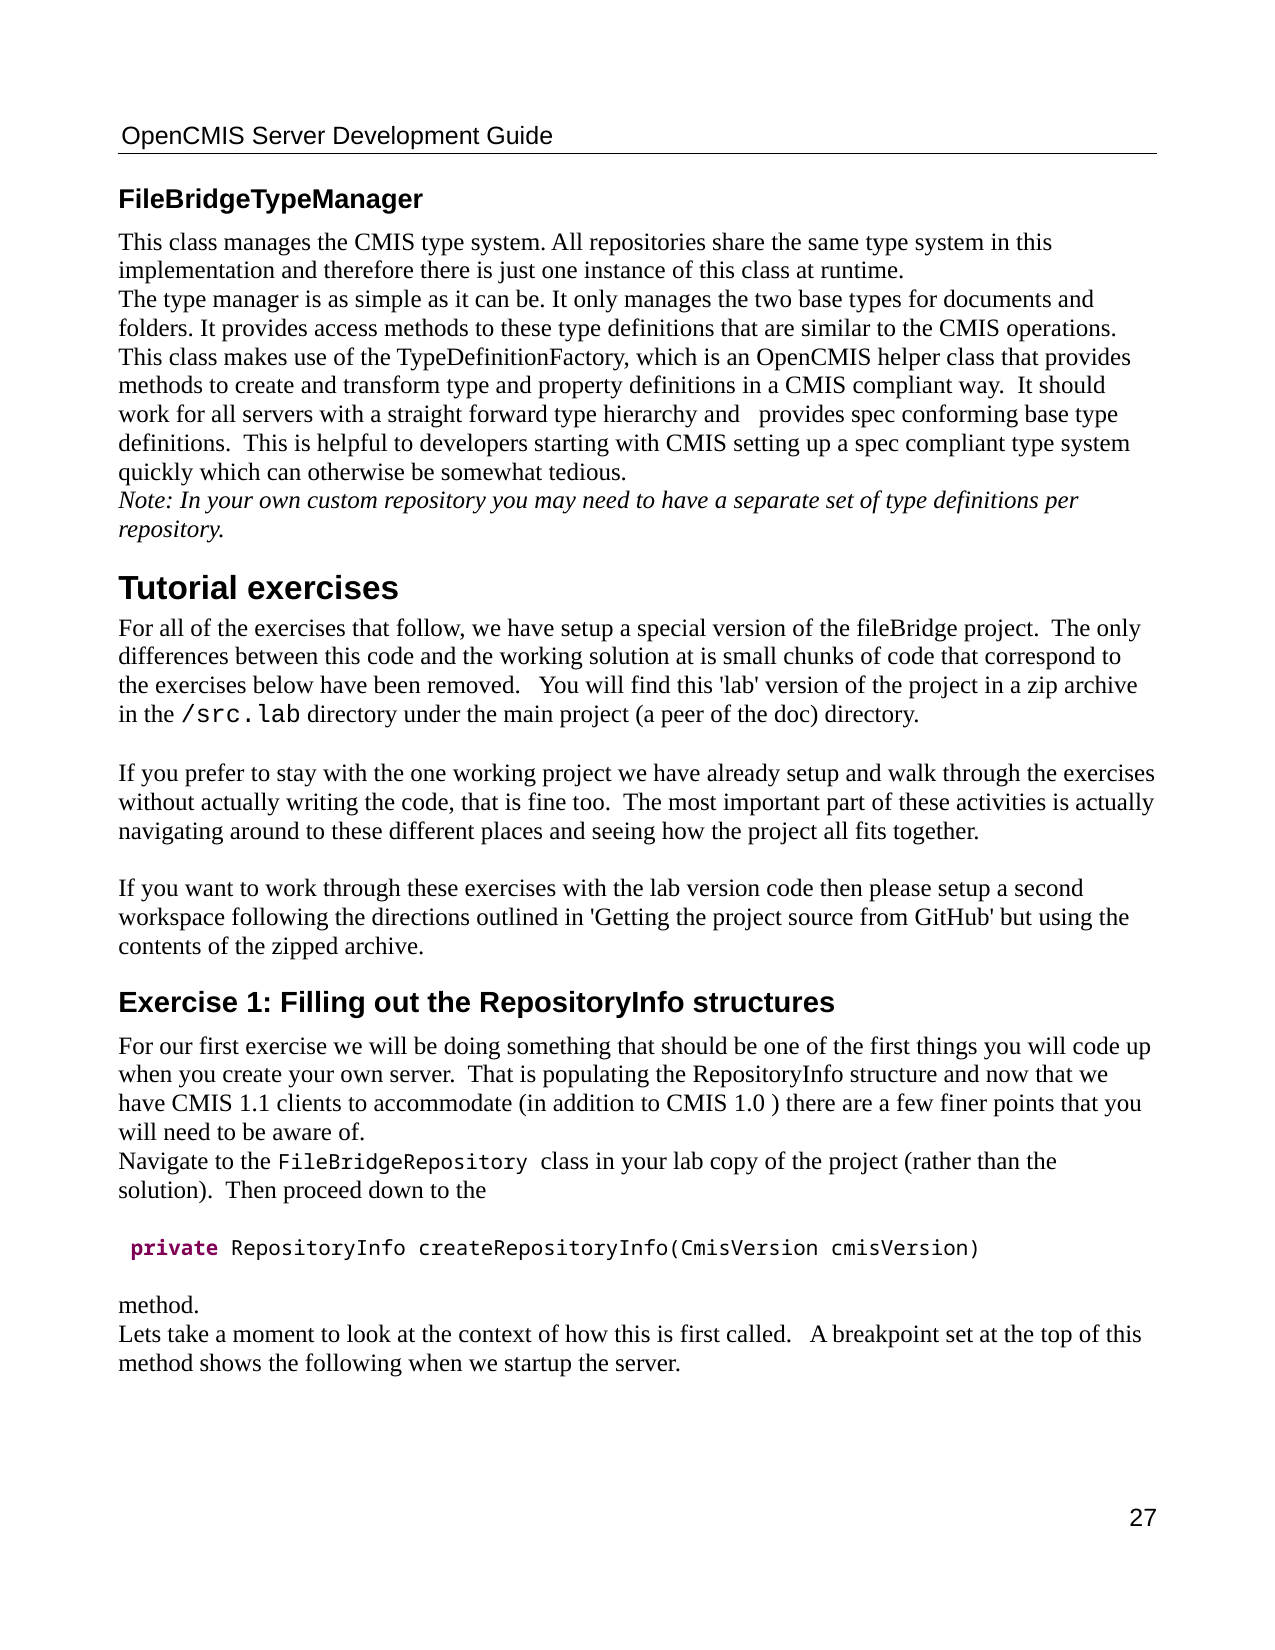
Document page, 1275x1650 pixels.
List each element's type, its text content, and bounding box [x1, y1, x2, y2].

text This class manages the CMIS type system. All repositories share the same type system in this implementation and therefore there is just one instance of this class at runtime. [118, 227, 1157, 284]
text If you prefer to stay with the one working project we have already setup and walk through the exercises without actually writing the code, that is fine too. The most important part of these activities is actually navigating around to these different places and seeing how the project all fits together. [118, 758, 1157, 845]
text Note: In your own custom repository you may need to have a separate set of type definitions per repository. [118, 486, 1157, 543]
subtitle Exercise 1: Filling out the RepositoryInfo structures [118, 985, 1157, 1018]
text For our first exercise we will be doing something that should be one of the first things you will code up when you create your own server. That is populating the RepositoryInfo structure and now that we have CMIS 1.1 clients to accommodate (in addition to CMIS 1.0 ) there are a few finer points that you will need to be aware of. [118, 1031, 1157, 1146]
text This class makes use of the TypeDefinitionFactory, which is an OpenCMIS helper class that provides methods to create and transform type and property definitions in a CMIS compliant way. It should work for all servers with a straight forward type hierarchy and provides spec conforming base type definitions. This is helpful to developers starting with CMIS setting up a spec compliant type system quickly which can otherwise be somewhat tedious. [118, 342, 1157, 486]
text private RepositoryInfo createRepositoryInfo(CmisVersion cmisVersion) [118, 1233, 1157, 1261]
subtitle FileBridgeTypeManager [118, 183, 1157, 214]
text If you want to work through these exercises with the lab version code then please setup a second workspace following the directions outlined in 'Getting the project source from GitHub' but using the contents of the zipped archive. [118, 873, 1157, 960]
subtitle Tutorial exercises [118, 568, 1157, 606]
text method. [118, 1290, 1157, 1319]
text For all of the exercises that follow, we have setup a special version of the fileBridge project. The only differences between this code and the working solution at is small chunks of code that correspond to the exercises below have been removed. You will find this 'lab' version of the project in a zip archive in the /src.lab directory under the main project (a peer of the doc) directory. [118, 613, 1157, 730]
text Navigate to the FileBridgeRepository class in your lab copy of the project (rather than the solution). Then proceed down to the [118, 1146, 1157, 1204]
text The type manager is as simple as it can be. It only manages the two base types for documents and folders. It provides access methods to these type definitions that are similar to the CMIS operations. [118, 284, 1157, 342]
text Lets take a moment to look at the context of how this is first called. A breakpoint set at the top of this method shows the following when we startup the server. [118, 1319, 1157, 1376]
